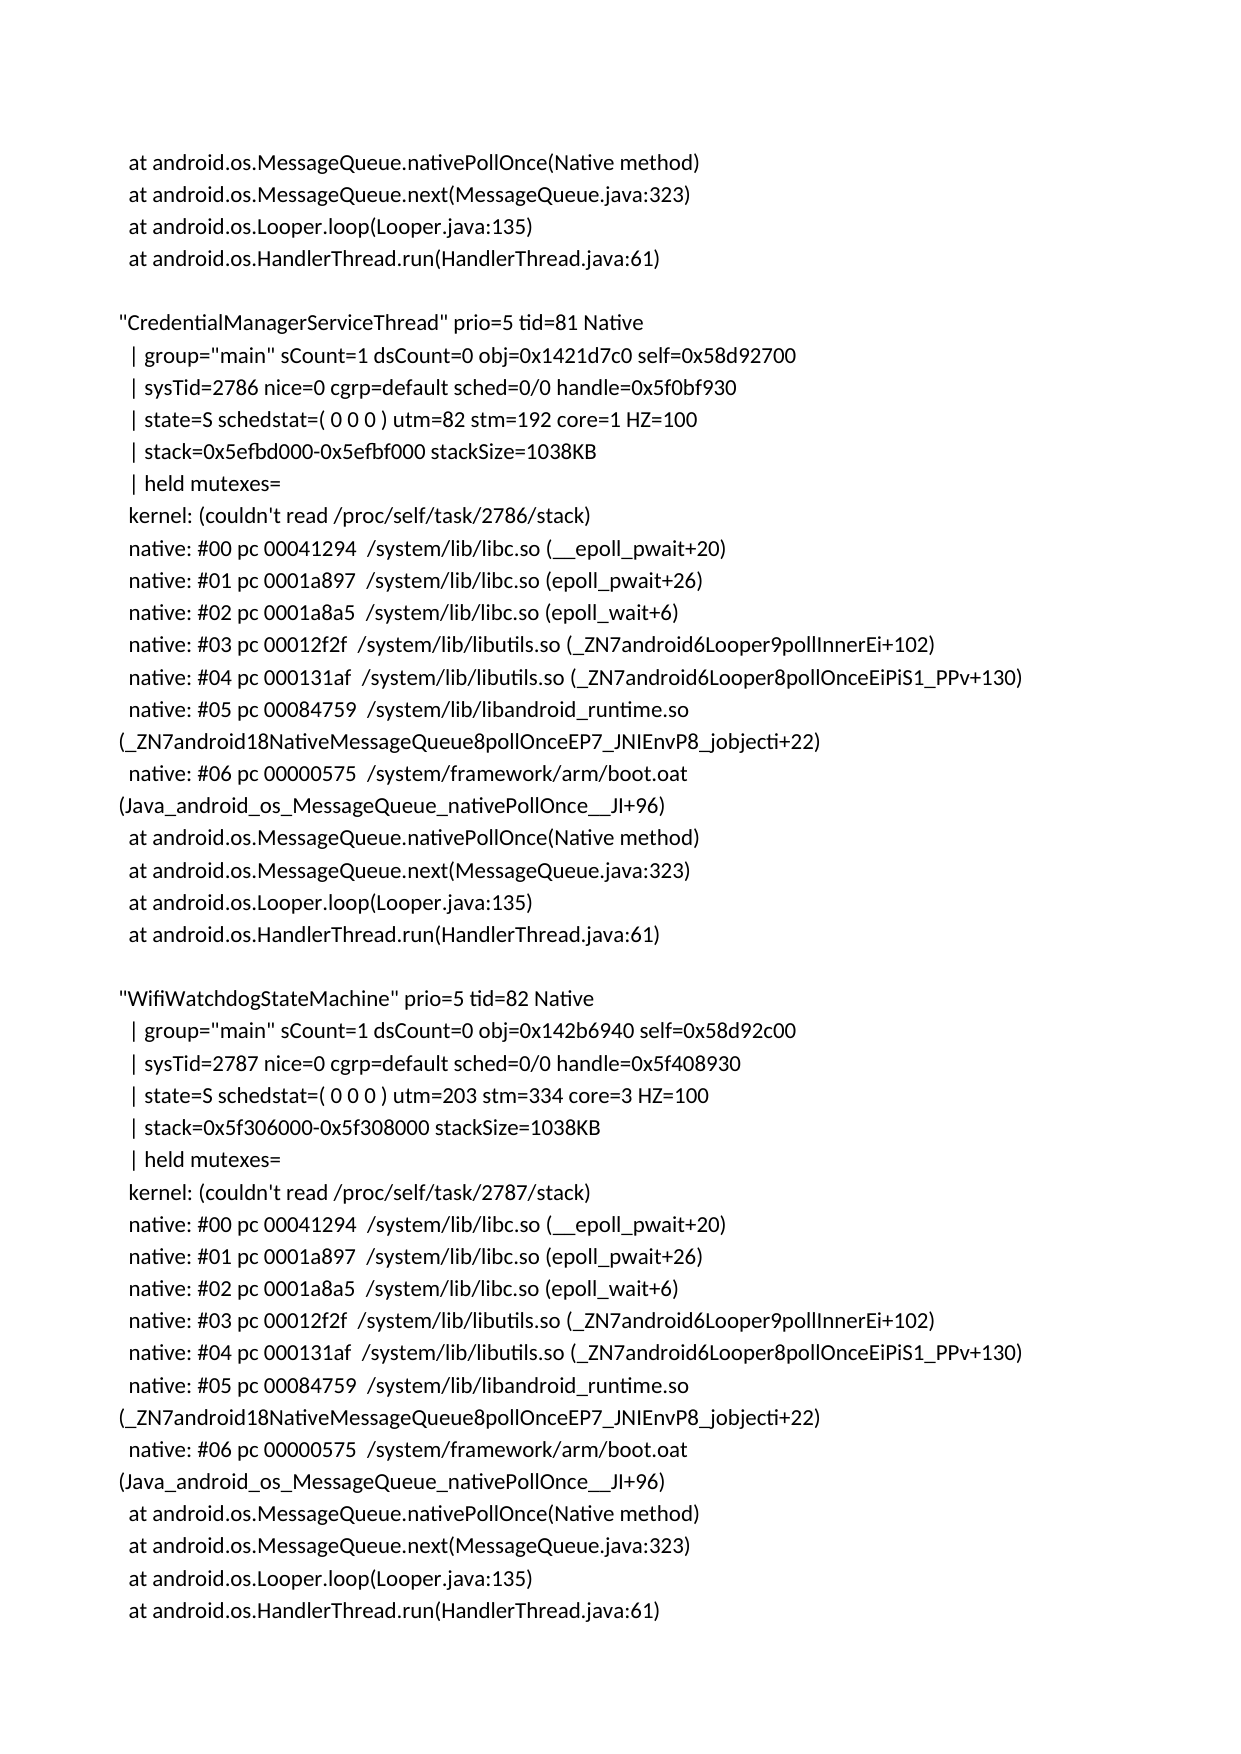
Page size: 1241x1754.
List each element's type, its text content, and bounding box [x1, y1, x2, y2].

text at android.os.HandlerThread.run(HandlerThread.java:61) [118, 244, 1122, 272]
text at android.os.MessageQueue.next(MessageQueue.java:323) [118, 856, 1122, 884]
text | group="main" sCount=1 dsCount=0 obj=0x1421d7c0 self=0x58d92700 [118, 341, 1122, 369]
text native: #02 pc 0001a8a5 /system/lib/libc.so (epoll_wait+6) [118, 1274, 1122, 1302]
text at android.os.MessageQueue.next(MessageQueue.java:323) [118, 1532, 1122, 1560]
text at android.os.MessageQueue.nativePollOnce(Native method) [118, 823, 1122, 852]
text | sysTid=2787 nice=0 cgrp=default sched=0/0 handle=0x5f408930 [118, 1049, 1122, 1077]
text native: #03 pc 00012f2f /system/lib/libutils.so (_ZN7android6Looper9pollInnerEi+102) [118, 1306, 1122, 1334]
text at android.os.MessageQueue.nativePollOnce(Native method) [118, 1499, 1122, 1527]
text native: #06 pc 00000575 /system/framework/arm/boot.oat (Java_android_os_MessageQueue_nativePollOnce__JI+96) [118, 1435, 1122, 1495]
text native: #04 pc 000131af /system/lib/libutils.so (_ZN7android6Looper8pollOnceEiPiS1_PPv+130) [118, 663, 1122, 691]
text native: #00 pc 00041294 /system/lib/libc.so (__epoll_pwait+20) [118, 1210, 1122, 1238]
text at android.os.Looper.loop(Looper.java:135) [118, 212, 1122, 240]
text native: #05 pc 00084759 /system/lib/libandroid_runtime.so (_ZN7android18NativeMessageQueue8pollOnceEP7_JNIEnvP8_jobjecti+22) [118, 1371, 1122, 1431]
text | sysTid=2786 nice=0 cgrp=default sched=0/0 handle=0x5f0bf930 [118, 373, 1122, 401]
text native: #01 pc 0001a897 /system/lib/libc.so (epoll_pwait+26) [118, 1242, 1122, 1270]
text native: #02 pc 0001a8a5 /system/lib/libc.so (epoll_wait+6) [118, 598, 1122, 626]
text | held mutexes= [118, 469, 1122, 497]
text "WifiWatchdogStateMachine" prio=5 tid=82 Native [118, 984, 1122, 1012]
text at android.os.Looper.loop(Looper.java:135) [118, 1564, 1122, 1592]
text | stack=0x5f306000-0x5f308000 stackSize=1038KB [118, 1113, 1122, 1141]
text native: #04 pc 000131af /system/lib/libutils.so (_ZN7android6Looper8pollOnceEiPiS1_PPv+130) [118, 1338, 1122, 1367]
text "CredentialManagerServiceThread" prio=5 tid=81 Native [118, 308, 1122, 337]
text at android.os.Looper.loop(Looper.java:135) [118, 888, 1122, 916]
text | state=S schedstat=( 0 0 0 ) utm=203 stm=334 core=3 HZ=100 [118, 1081, 1122, 1109]
text kernel: (couldn't read /proc/self/task/2786/stack) [118, 502, 1122, 530]
text native: #03 pc 00012f2f /system/lib/libutils.so (_ZN7android6Looper9pollInnerEi+102) [118, 630, 1122, 658]
text at android.os.HandlerThread.run(HandlerThread.java:61) [118, 920, 1122, 948]
text at android.os.MessageQueue.next(MessageQueue.java:323) [118, 180, 1122, 208]
text kernel: (couldn't read /proc/self/task/2787/stack) [118, 1178, 1122, 1206]
text native: #05 pc 00084759 /system/lib/libandroid_runtime.so (_ZN7android18NativeMessageQueue8pollOnceEP7_JNIEnvP8_jobjecti+22) [118, 695, 1122, 755]
text | held mutexes= [118, 1145, 1122, 1173]
text native: #01 pc 0001a897 /system/lib/libc.so (epoll_pwait+26) [118, 566, 1122, 594]
text native: #00 pc 00041294 /system/lib/libc.so (__epoll_pwait+20) [118, 534, 1122, 562]
text | group="main" sCount=1 dsCount=0 obj=0x142b6940 self=0x58d92c00 [118, 1017, 1122, 1045]
text | stack=0x5efbd000-0x5efbf000 stackSize=1038KB [118, 437, 1122, 465]
text at android.os.MessageQueue.nativePollOnce(Native method) [118, 148, 1122, 176]
text | state=S schedstat=( 0 0 0 ) utm=82 stm=192 core=1 HZ=100 [118, 405, 1122, 433]
text at android.os.HandlerThread.run(HandlerThread.java:61) [118, 1596, 1122, 1624]
text native: #06 pc 00000575 /system/framework/arm/boot.oat (Java_android_os_MessageQueue_nativePollOnce__JI+96) [118, 759, 1122, 819]
